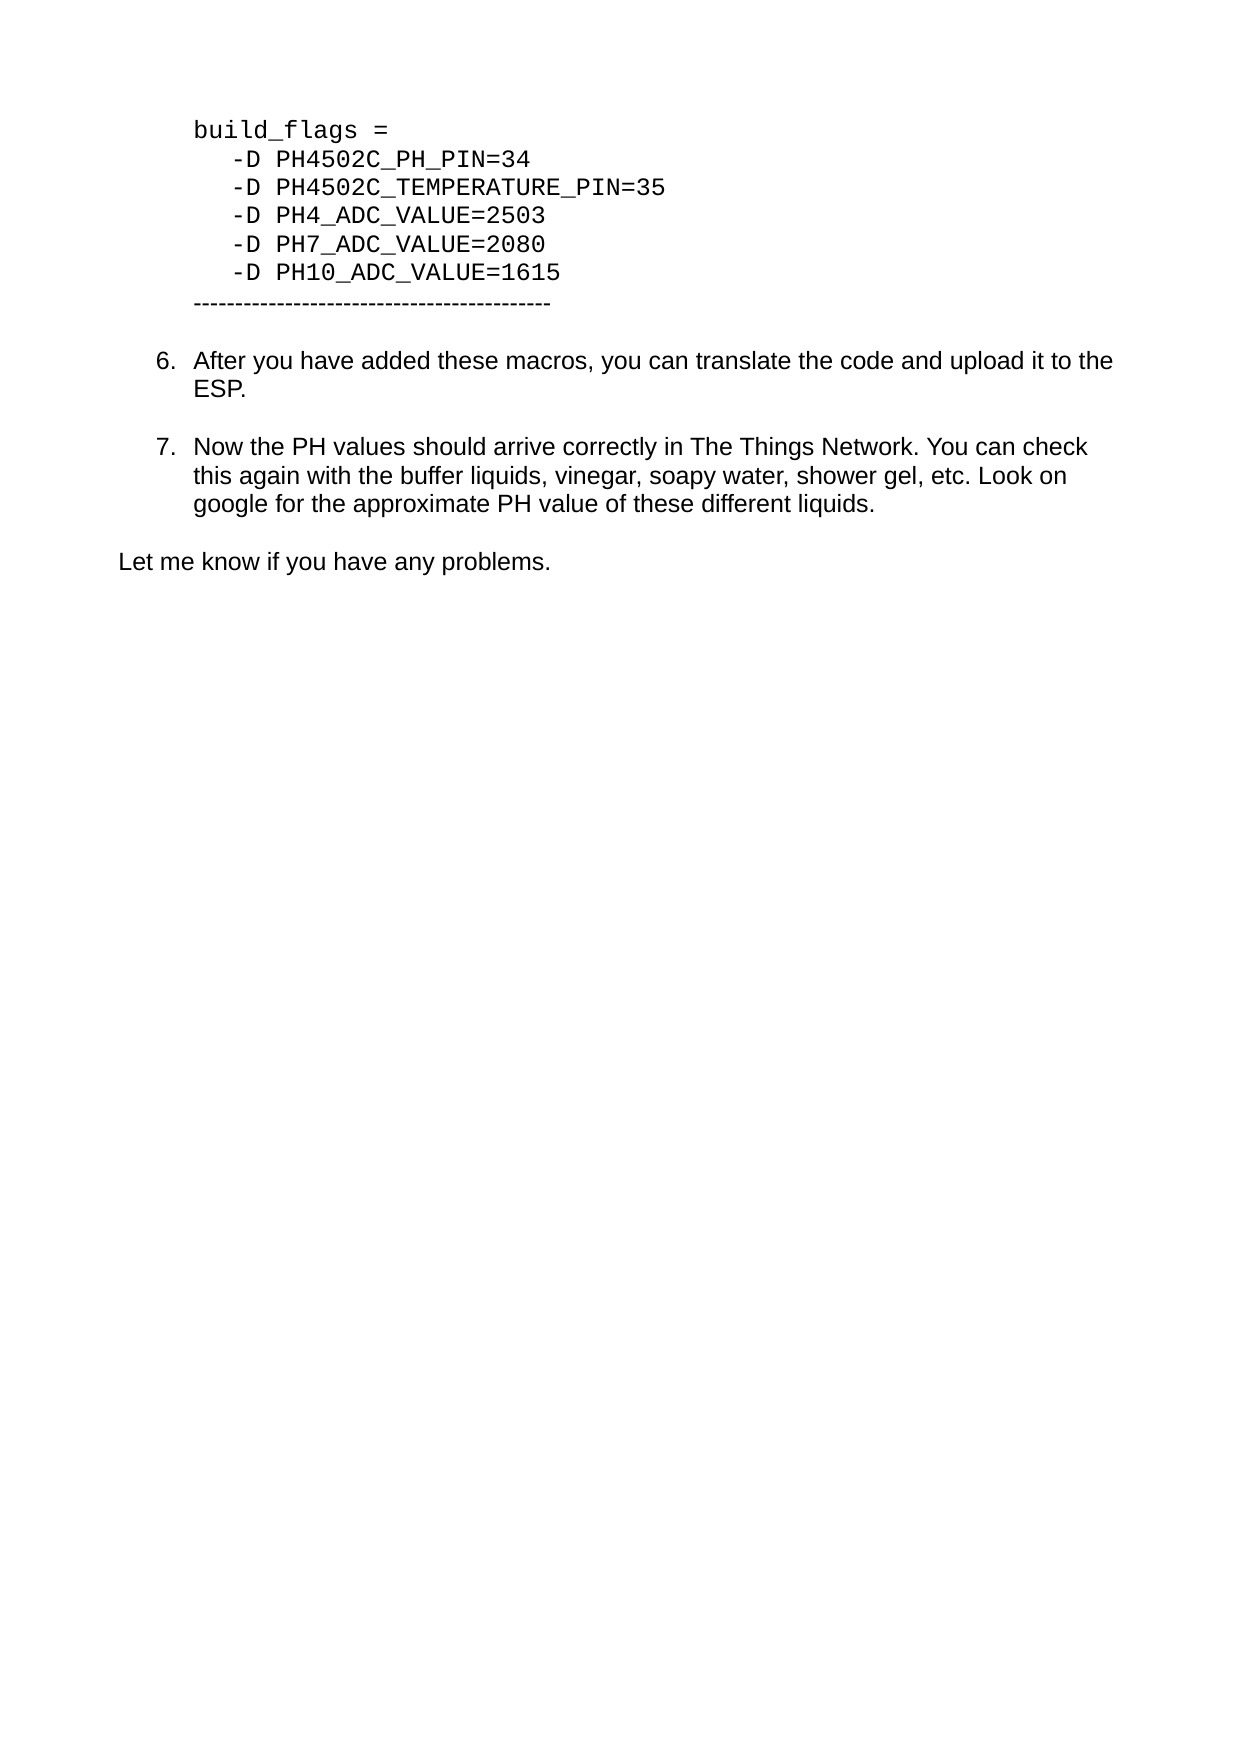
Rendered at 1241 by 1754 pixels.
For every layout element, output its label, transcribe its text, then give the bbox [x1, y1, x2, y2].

list Now the PH values ​​should arrive correctly in The Things Network. You can check this again with the buffer liquids, vinegar, soapy water, shower gel, etc. Look on google for the approximate PH value of these different liquids. [156, 432, 1122, 518]
list -D PH4502C_TEMPERATURE_PIN=35 [193, 175, 1122, 203]
list ------------------------------------------- [156, 288, 1122, 317]
list -D PH4_ADC_VALUE=2503 [193, 203, 1122, 231]
list After you have added these macros, you can translate the code and upload it to the ESP. [156, 346, 1122, 403]
list -D PH4502C_PH_PIN=34 [193, 146, 1122, 175]
list build_flags = [156, 118, 1122, 146]
text Let me know if you have any problems. [118, 547, 1122, 576]
list -D PH10_ADC_VALUE=1615 [193, 260, 1122, 288]
list -D PH7_ADC_VALUE=2080 [193, 231, 1122, 260]
